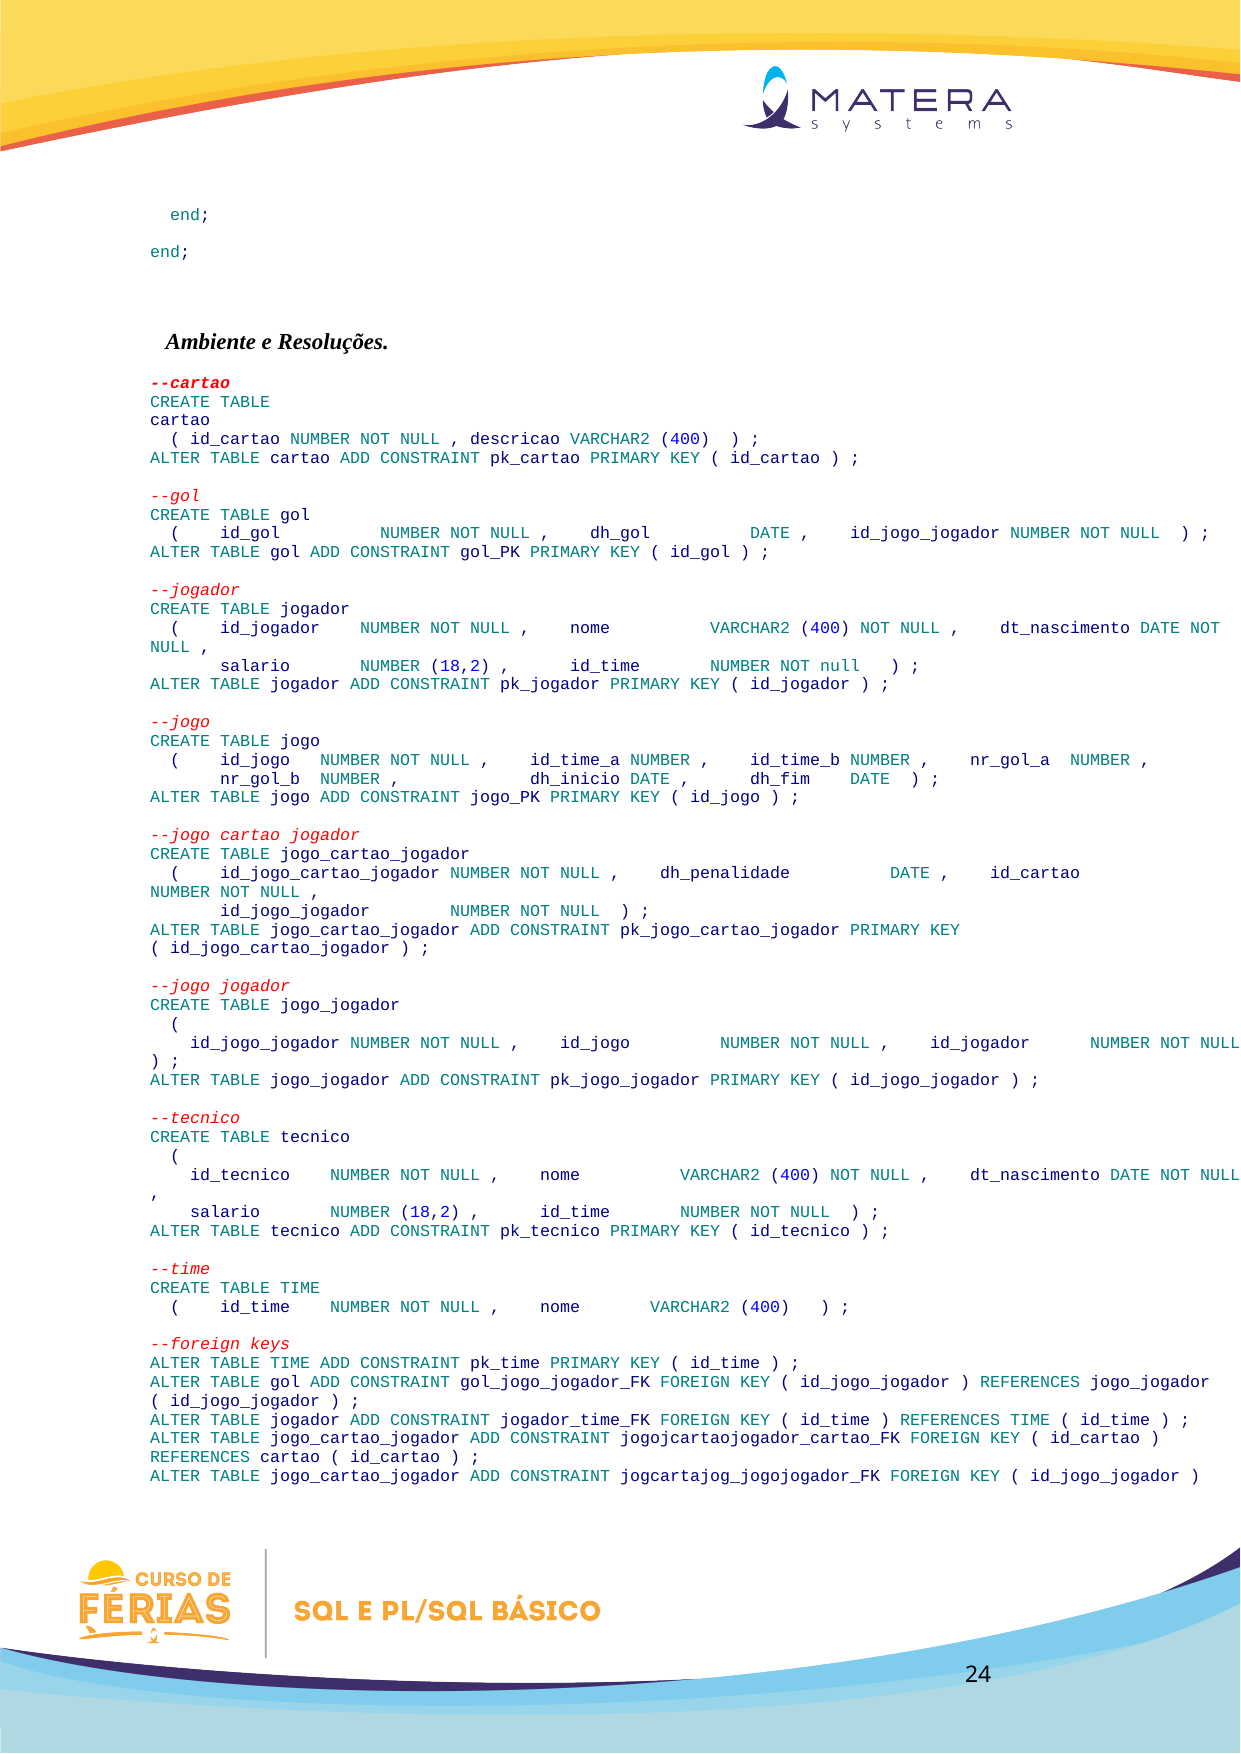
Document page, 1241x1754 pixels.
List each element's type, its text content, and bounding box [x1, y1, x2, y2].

text ( id_gol NUMBER NOT NULL , dh_gol DATE , id_jogo_jogador NUMBER NOT NULL ) ; [150, 525, 1240, 544]
text ALTER TABLE gol ADD CONSTRAINT gol_jogo_jogador_FK FOREIGN KEY ( id_jogo_jogador ) REFERENCES jogo_jogador ( id_jogo_jogador ) ; [150, 1373, 1240, 1411]
text ALTER TABLE tecnico ADD CONSTRAINT pk_tecnico PRIMARY KEY ( id_tecnico ) ; [150, 1223, 1240, 1242]
text --foreign keys [150, 1336, 1240, 1355]
text ALTER TABLE jogo_cartao_jogador ADD CONSTRAINT jogcartajog_jogojogador_FK FOREIGN KEY ( id_jogo_jogador ) [150, 1468, 1240, 1487]
text Ambiente e Resoluções. [165, 328, 1152, 354]
text ( id_jogo_cartao_jogador NUMBER NOT NULL , dh_penalidade DATE , id_cartao NUMBER NOT NULL , [150, 864, 1240, 902]
text ALTER TABLE jogo_cartao_jogador ADD CONSTRAINT pk_jogo_cartao_jogador PRIMARY KEY ( id_jogo_cartao_jogador ) ; [150, 921, 1240, 959]
text ALTER TABLE TIME ADD CONSTRAINT pk_time PRIMARY KEY ( id_time ) ; [150, 1355, 1240, 1373]
text ( id_time NUMBER NOT NULL , nome VARCHAR2 (400) ) ; [150, 1298, 1240, 1317]
text CREATE TABLE tecnico [150, 1128, 1240, 1147]
text CREATE TABLE jogo_jogador [150, 996, 1240, 1015]
text cartao [150, 412, 1240, 431]
text salario NUMBER (18,2) , id_time NUMBER NOT null ) ; [150, 657, 1240, 676]
text --jogador [150, 582, 1240, 601]
text --cartao [150, 374, 1240, 393]
text CREATE TABLE jogo [150, 732, 1240, 751]
text end; [150, 244, 1240, 263]
text CREATE TABLE TIME [150, 1279, 1240, 1298]
text id_jogo_jogador NUMBER NOT NULL , id_jogo NUMBER NOT NULL , id_jogador NUMBER NOT NULL ) ; [150, 1034, 1240, 1072]
text --jogo cartao jogador [150, 827, 1240, 846]
text ( id_jogador NUMBER NOT NULL , nome VARCHAR2 (400) NOT NULL , dt_nascimento DATE NOT NULL , [150, 619, 1240, 657]
text ALTER TABLE jogo ADD CONSTRAINT jogo_PK PRIMARY KEY ( id_jogo ) ; [150, 789, 1240, 808]
text ( [150, 1015, 1240, 1034]
text --gol [150, 487, 1240, 506]
text CREATE TABLE jogo_cartao_jogador [150, 846, 1240, 864]
text ( [150, 1147, 1240, 1166]
text --jogo jogador [150, 978, 1240, 996]
text --jogo [150, 714, 1240, 732]
text --time [150, 1260, 1240, 1279]
text ALTER TABLE gol ADD CONSTRAINT gol_PK PRIMARY KEY ( id_gol ) ; [150, 544, 1240, 563]
text nr_gol_b NUMBER , dh_inicio DATE , dh_fim DATE ) ; [150, 770, 1240, 789]
text salario NUMBER (18,2) , id_time NUMBER NOT NULL ) ; [150, 1204, 1240, 1223]
text ALTER TABLE jogo_cartao_jogador ADD CONSTRAINT jogojcartaojogador_cartao_FK FOREIGN KEY ( id_cartao ) REFERENCES cartao ( id_cartao ) ; [150, 1430, 1240, 1468]
text ALTER TABLE jogador ADD CONSTRAINT pk_jogador PRIMARY KEY ( id_jogador ) ; [150, 676, 1240, 695]
text ALTER TABLE jogador ADD CONSTRAINT jogador_time_FK FOREIGN KEY ( id_time ) REFERENCES TIME ( id_time ) ; [150, 1411, 1240, 1430]
text end; [150, 206, 1240, 225]
text CREATE TABLE jogador [150, 601, 1240, 619]
text ALTER TABLE cartao ADD CONSTRAINT pk_cartao PRIMARY KEY ( id_cartao ) ; [150, 450, 1240, 468]
text ALTER TABLE jogo_jogador ADD CONSTRAINT pk_jogo_jogador PRIMARY KEY ( id_jogo_jogador ) ; [150, 1072, 1240, 1091]
text id_tecnico NUMBER NOT NULL , nome VARCHAR2 (400) NOT NULL , dt_nascimento DATE NOT NULL , [150, 1166, 1240, 1204]
text ( id_cartao NUMBER NOT NULL , descricao VARCHAR2 (400) ) ; [150, 431, 1240, 450]
text ( id_jogo NUMBER NOT NULL , id_time_a NUMBER , id_time_b NUMBER , nr_gol_a NUMBER , [150, 751, 1240, 770]
text id_jogo_jogador NUMBER NOT NULL ) ; [150, 902, 1240, 921]
text CREATE TABLE gol [150, 506, 1240, 525]
text CREATE TABLE [150, 393, 1240, 412]
picture [0, 0, 1241, 1753]
text --tecnico [150, 1109, 1240, 1128]
